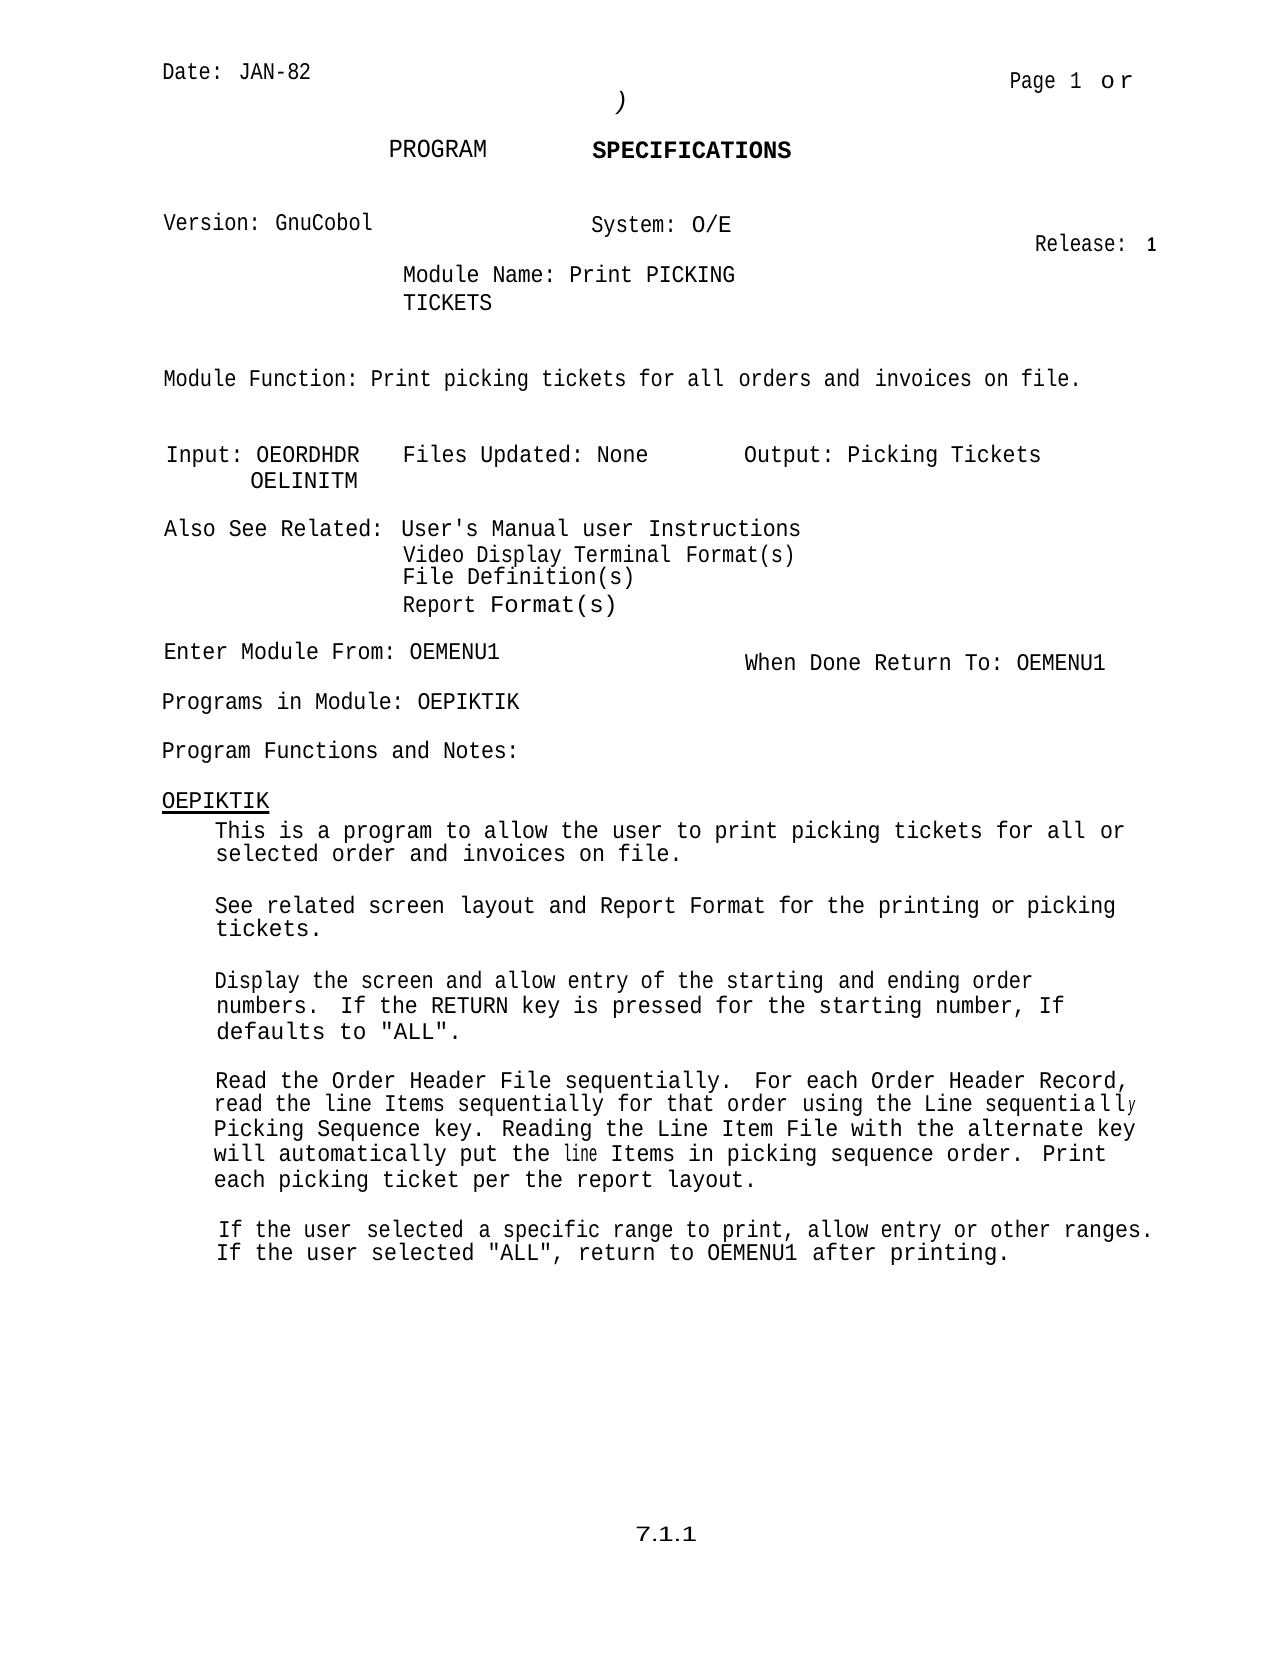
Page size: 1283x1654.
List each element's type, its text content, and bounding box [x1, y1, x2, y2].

text Video Display Terminal Format(s) File Definition(s) [402, 542, 819, 592]
text Display the screen and allow entry of the starting and ending order numbers. If the RETURN key is pressed for the starting number, If defaults to "ALL". [214, 967, 1143, 1047]
text If the user selected a specific range to print, allow entry or other ranges. If the user selected "ALL", return to OEMENU1 after printing. [216, 1217, 1170, 1267]
text Report Format(s) [403, 592, 1170, 617]
text This is a program to allow the user to print picking tickets for all or selected order and invoices on file. [214, 817, 1170, 869]
text When Done Return To: OEMENU1 [745, 650, 1170, 677]
text Enter Module From: OEMENU1 Programs in Module: OEPIKTIK Program Functions and Notes: OEPIKTIK [162, 639, 520, 816]
text Version: GnuCobol System: O/E [163, 210, 835, 239]
text Read the Order Header File sequentially. For each Order Header Record, read the line Items sequentially for that order using the Line sequentially Picking Sequence key. Reading the Line Item File with the alternate key will automatically put the line Items in picking sequence order. Print each picking ticket per the report layout. [214, 1069, 1143, 1194]
text Also See Related: User's Manual user Instructions [164, 516, 1170, 542]
text Module Name: Print PICKING TICKETS [403, 263, 835, 317]
text See related screen layout and Report Format for the printing or picking tickets. [214, 894, 1170, 943]
text Release: 1 [1035, 231, 1170, 258]
text Module Function: Print picking tickets for all orders and invoices on file. Input: OEORDHDR Files Updated: None Output: Picking Tickets [163, 318, 1112, 470]
subtitle OELINITM [250, 470, 1170, 494]
